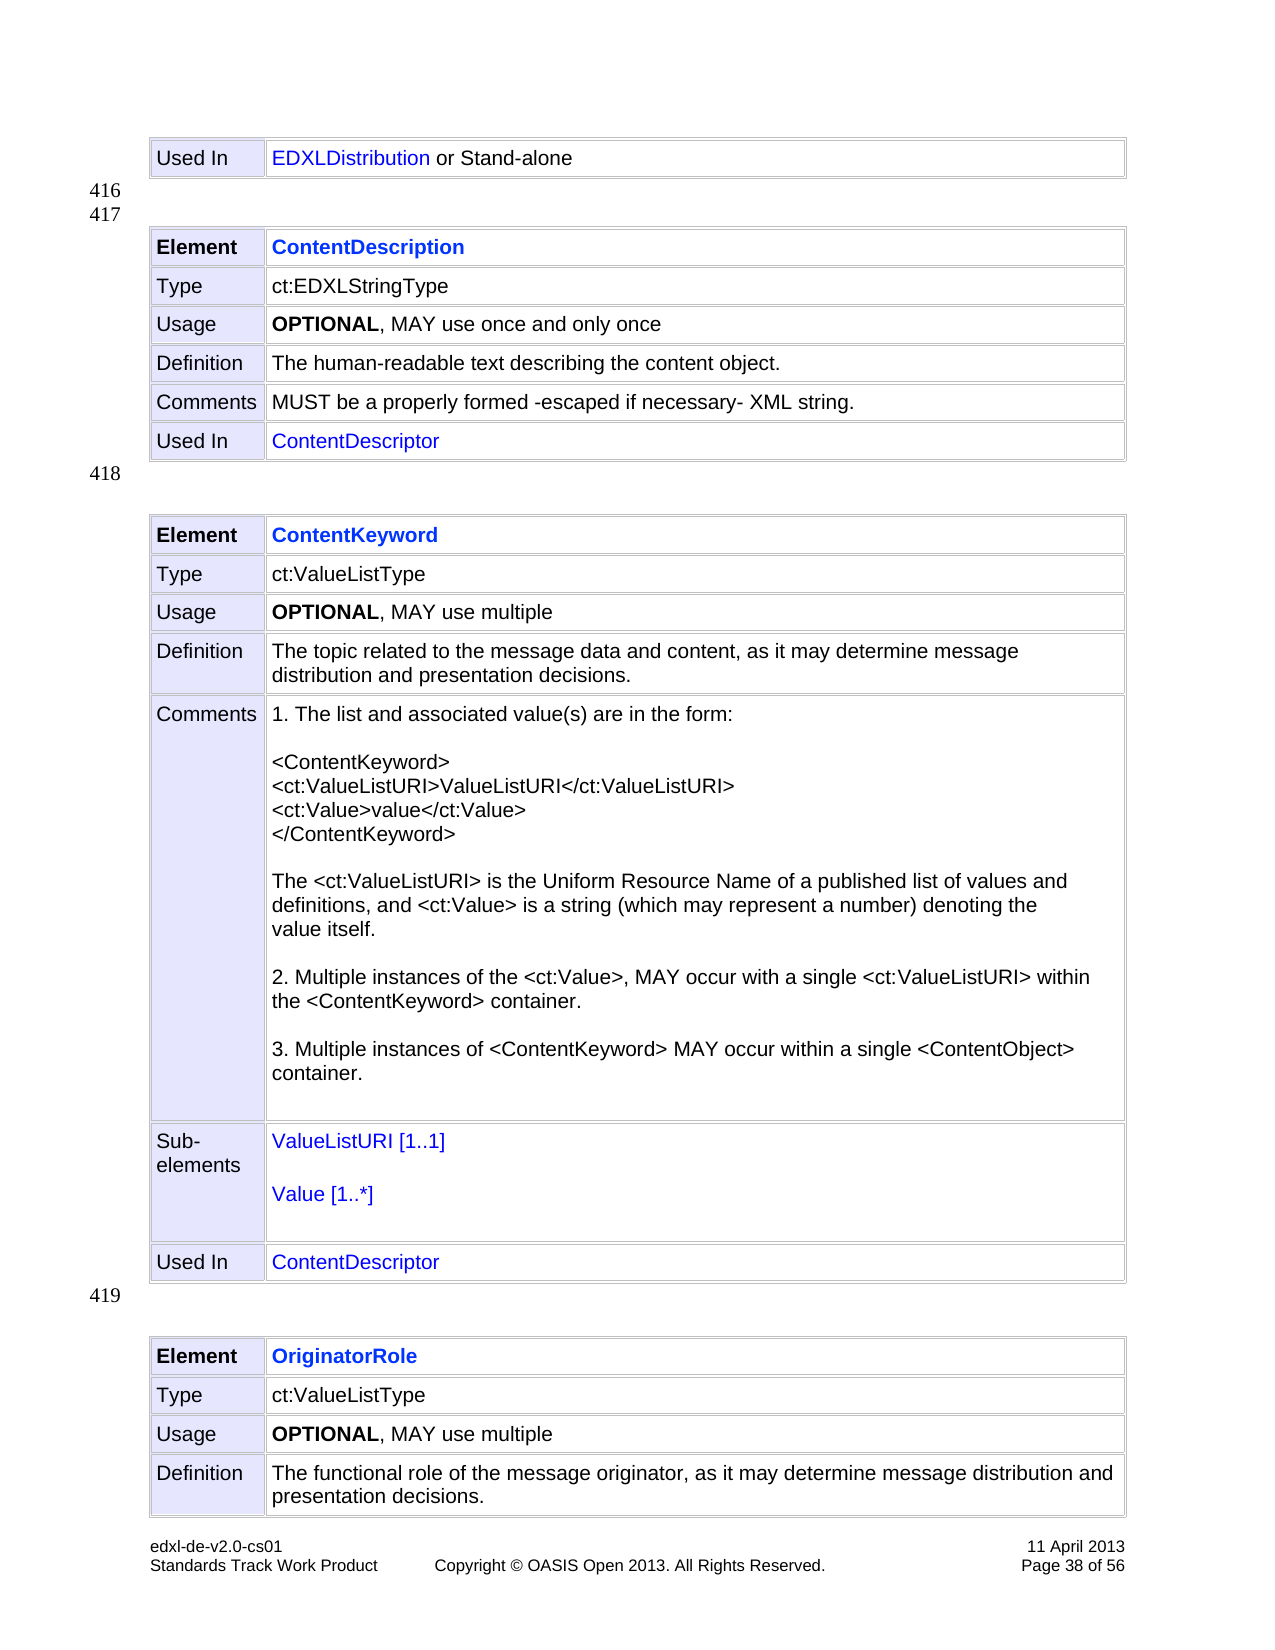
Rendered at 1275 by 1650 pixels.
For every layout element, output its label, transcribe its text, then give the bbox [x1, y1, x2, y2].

table_cell Definition [152, 1455, 264, 1514]
table_cell Type [152, 1378, 264, 1413]
table_cell ct:ValueListType [267, 1378, 1124, 1413]
table_cell Usage [152, 1416, 264, 1452]
table_cell OPTIONAL, MAY use multiple [267, 595, 1124, 630]
table_cell OPTIONAL, MAY use once and only once [267, 307, 1124, 342]
table_cell Used In [152, 1245, 264, 1280]
table_cell 1. The list and associated value(s) are in the form: <ContentKeyword> <ct:ValueListURI>ValueListURI</ct:ValueListURI> <ct:Value>value</ct:Value> </ContentKeyword> The <ct:ValueListURI> is the Uniform Resource Name of a published list of values and definitions, and <ct:Value> is a string (which may represent a number) denoting the value itself. 2. Multiple instances of the <ct:Value>, MAY occur with a single <ct:ValueListURI> within the <ContentKeyword> container. 3. Multiple instances of <ContentKeyword> MAY occur within a single <ContentObject> container. [267, 696, 1124, 1120]
table_cell ContentDescriptor [267, 423, 1124, 459]
table_cell ct:ValueListType [267, 556, 1124, 592]
table_cell Type [152, 268, 264, 304]
table_header ContentDescription [267, 230, 1124, 265]
table_cell MUST be a properly formed -escaped if necessary- XML string. [267, 385, 1124, 420]
table_header OriginatorRole [267, 1339, 1124, 1374]
table_cell Comments [152, 696, 264, 1120]
table_cell Usage [152, 595, 264, 630]
table_cell Type [152, 556, 264, 592]
table_header ContentKeyword [267, 517, 1124, 553]
table_cell The topic related to the message data and content, as it may determine message distribution and presentation decisions. [267, 634, 1124, 693]
table_cell ValueListURI [1..1] Value [1..*] [267, 1124, 1124, 1241]
table_header Element [152, 1339, 264, 1374]
table_cell Usage [152, 307, 264, 342]
table_cell Definition [152, 346, 264, 381]
table_cell Used In [152, 141, 264, 176]
table_header Element [152, 517, 264, 553]
table_cell The functional role of the message originator, as it may determine message distribution and presentation decisions. [267, 1455, 1124, 1514]
table_cell Sub-elements [152, 1124, 264, 1241]
table_header Element [152, 230, 264, 265]
table_cell Used In [152, 423, 264, 459]
table_cell Definition [152, 634, 264, 693]
table_cell OPTIONAL, MAY use multiple [267, 1416, 1124, 1452]
table_cell EDXLDistribution or Stand-alone [267, 141, 1124, 176]
table_cell ContentDescriptor [267, 1245, 1124, 1280]
table_cell Comments [152, 385, 264, 420]
table_cell The human-readable text describing the content object. [267, 346, 1124, 381]
table_cell ct:EDXLStringType [267, 268, 1124, 304]
